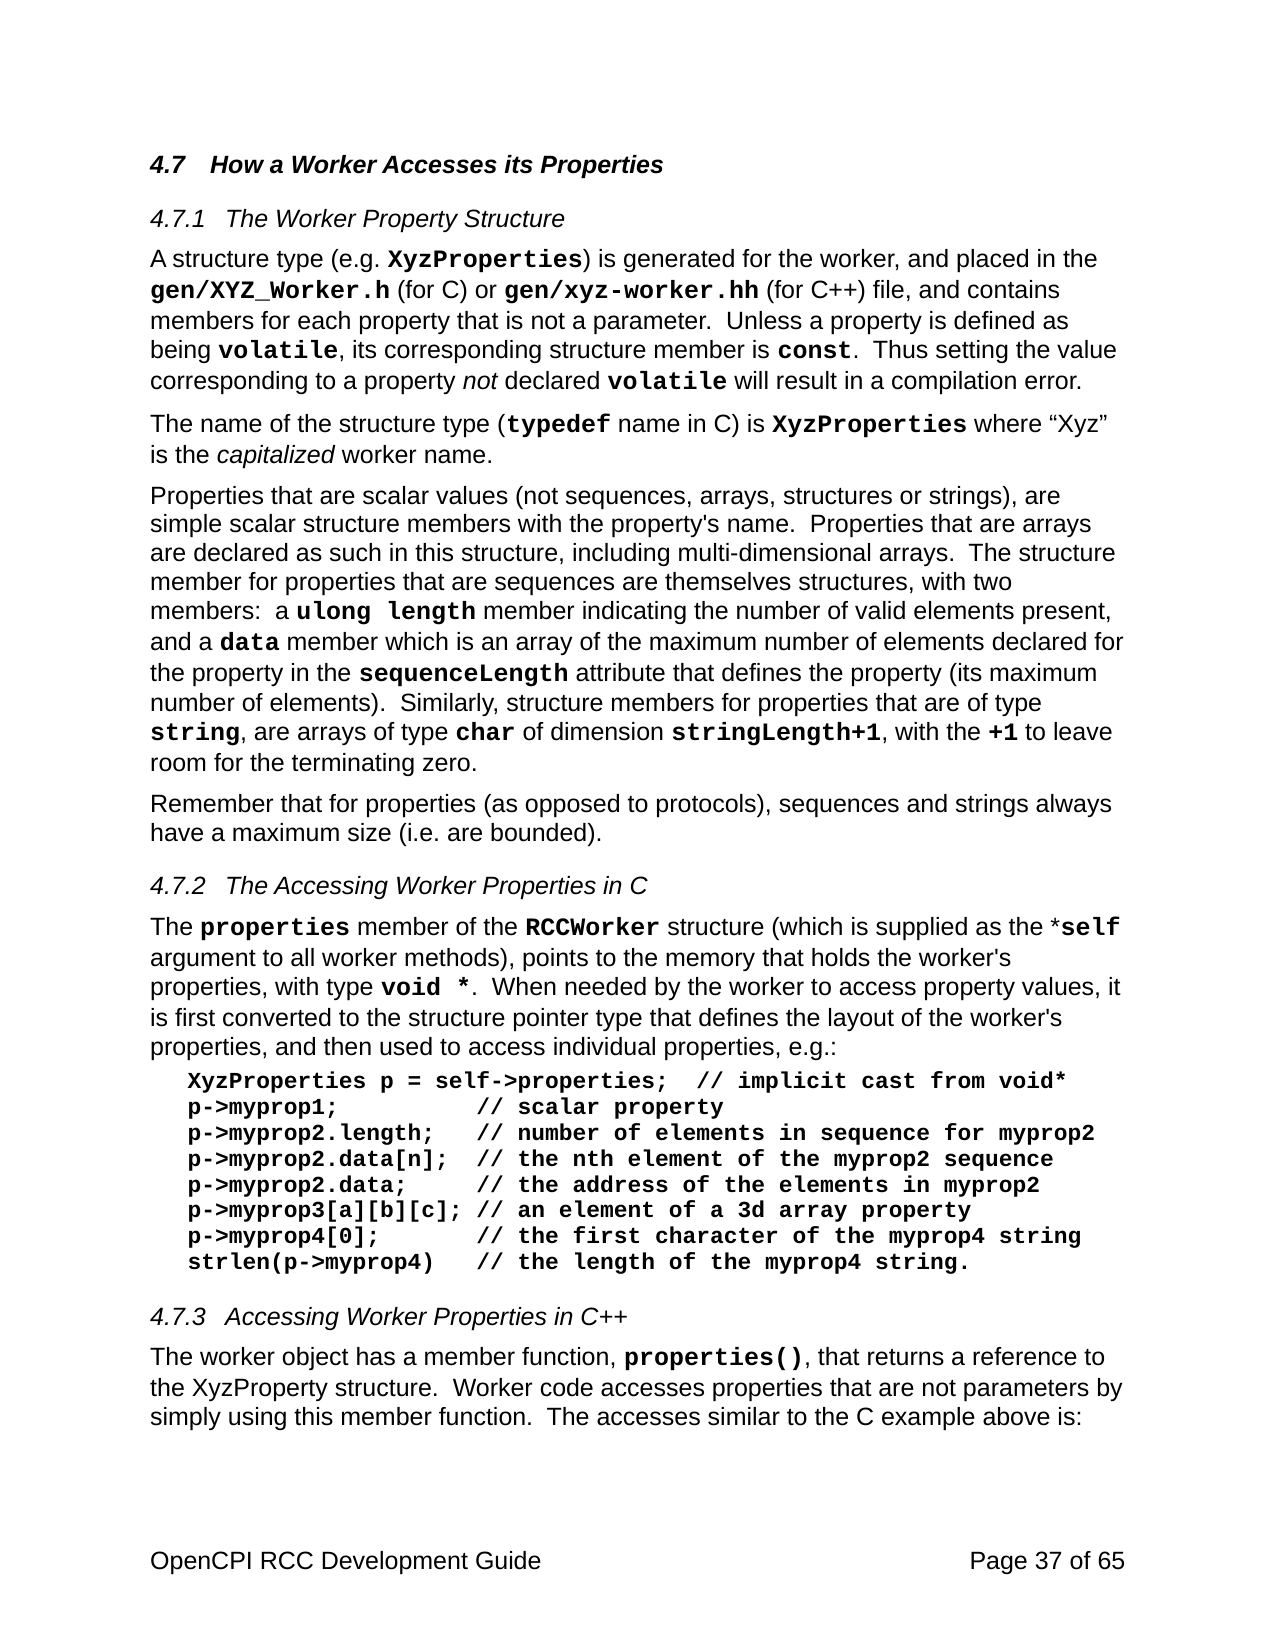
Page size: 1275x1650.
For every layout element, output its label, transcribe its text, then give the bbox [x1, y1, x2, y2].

text Remember that for properties (as opposed to protocols), sequences and strings always have a maximum size (i.e. are bounded). [150, 789, 1125, 846]
text The worker object has a member function, properties(), that returns a reference to the XyzProperty structure. Worker code accesses properties that are not parameters by simply using this member function. The accesses similar to the C example above is: [150, 1342, 1125, 1431]
subtitle The Worker Property Structure [150, 204, 1125, 232]
subtitle How a Worker Accesses its Properties [150, 150, 1125, 179]
subtitle Accessing Worker Properties in C++ [150, 1302, 1125, 1330]
text Properties that are scalar values (not sequences, arrays, structures or strings), are simple scalar structure members with the property's name. Properties that are arrays are declared as such in this structure, including multi-dimensional arrays. The structure member for properties that are sequences are themselves structures, with two members: a ulong length member indicating the number of valid elements present, and a data member which is an array of the maximum number of elements declared for the property in the sequenceLength attribute that defines the property (its maximum number of elements). Similarly, structure members for properties that are of type string, are arrays of type char of dimension stringLength+1, with the +1 to leave room for the terminating zero. [150, 481, 1125, 777]
text The properties member of the RCCWorker structure (which is supplied as the *self argument to all worker methods), points to the memory that holds the worker's properties, with type void *. When needed by the worker to access property values, it is first converted to the structure pointer type that defines the layout of the worker's properties, and then used to access individual properties, e.g.: [150, 912, 1125, 1060]
text A structure type (e.g. XyzProperties) is generated for the worker, and placed in the gen/XYZ_Worker.h (for C) or gen/xyz-worker.hh (for C++) file, and contains members for each property that is not a parameter. Unless a property is defined as being volatile, its corresponding structure member is const. Thus setting the value corresponding to a property not declared volatile will result in a compilation error. [150, 244, 1125, 397]
text The name of the structure type (typedef name in C) is XyzProperties where “Xyz” is the capitalized worker name. [150, 409, 1125, 469]
subtitle The Accessing Worker Properties in C [150, 871, 1125, 900]
text XyzProperties p = self->properties; // implicit cast from void* p->myprop1; // scalar property p->myprop2.length; // number of elements in sequence for myprop2 p->myprop2.data[n]; // the nth element of the myprop2 sequence p->myprop2.data; // the address of the elements in myprop2 p->myprop3[a][b][c]; // an element of a 3d array property p->myprop4[0]; // the first character of the myprop4 string strlen(p->myprop4) // the length of the myprop4 string. [187, 1069, 1125, 1277]
